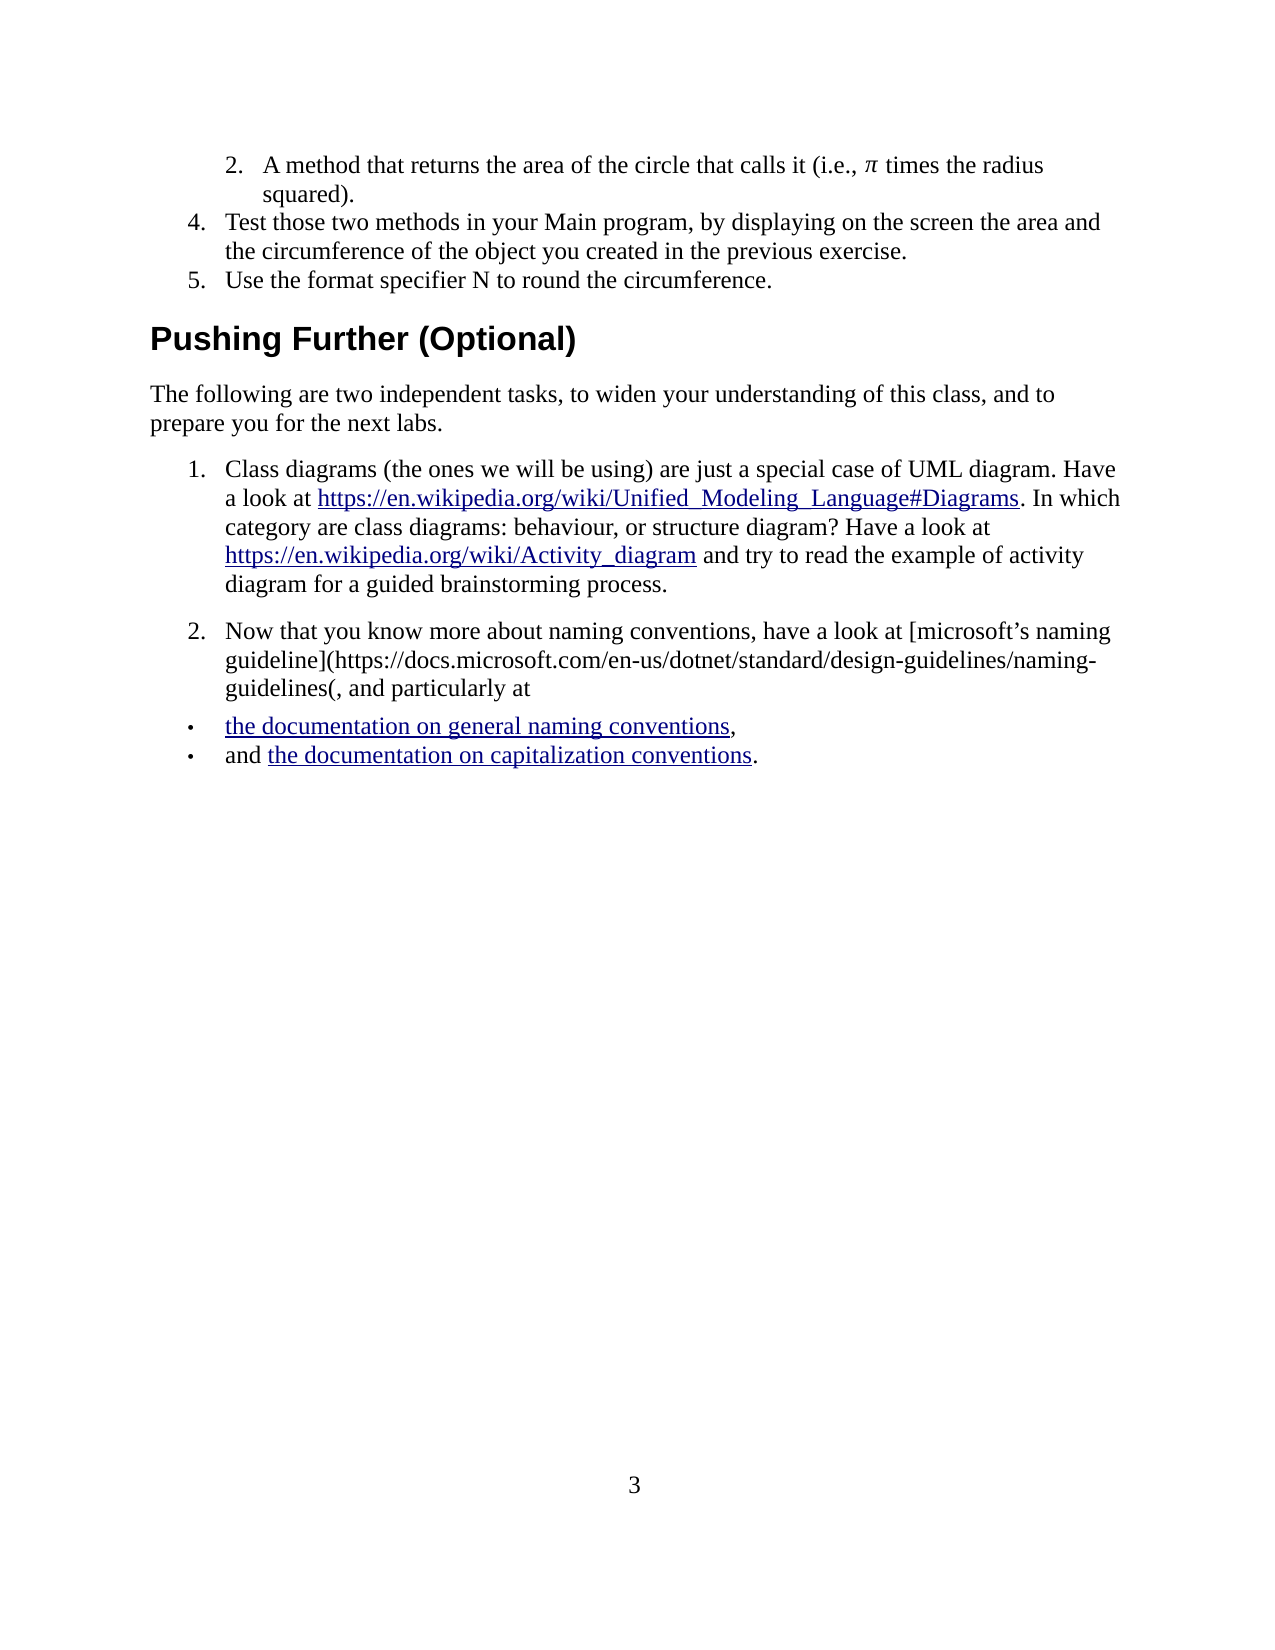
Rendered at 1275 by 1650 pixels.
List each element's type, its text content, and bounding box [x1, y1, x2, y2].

subtitle Pushing Further (Optional) [150, 319, 1125, 357]
list Test those two methods in your Main program, by displaying on the screen the area and the circumference of the object you created in the previous exercise. [187, 207, 1125, 265]
list and the documentation on capitalization conventions. [187, 740, 1125, 769]
list A method that returns the area of the circle that calls it (i.e., times the radius squared). [225, 150, 1125, 207]
list the documentation on general naming conventions, [187, 711, 1125, 740]
list Now that you know more about naming conventions, have a look at [microsoft’s naming guideline](https://docs.microsoft.com/en-us/dotnet/standard/design-guidelines/naming-guidelines(, and particularly at [187, 616, 1125, 702]
list Class diagrams (the ones we will be using) are just a special case of UML diagram. Have a look at https://en.wikipedia.org/wiki/Unified_Modeling_Language#Diagrams. In which category are class diagrams: behaviour, or structure diagram? Have a look at https://en.wikipedia.org/wiki/Activity_diagram and try to read the example of activity diagram for a guided brainstorming process. [187, 454, 1125, 598]
text The following are two independent tasks, to widen your understanding of this class, and to prepare you for the next labs. [150, 379, 1125, 436]
list Use the format specifier N to round the circumference. [187, 265, 1125, 294]
